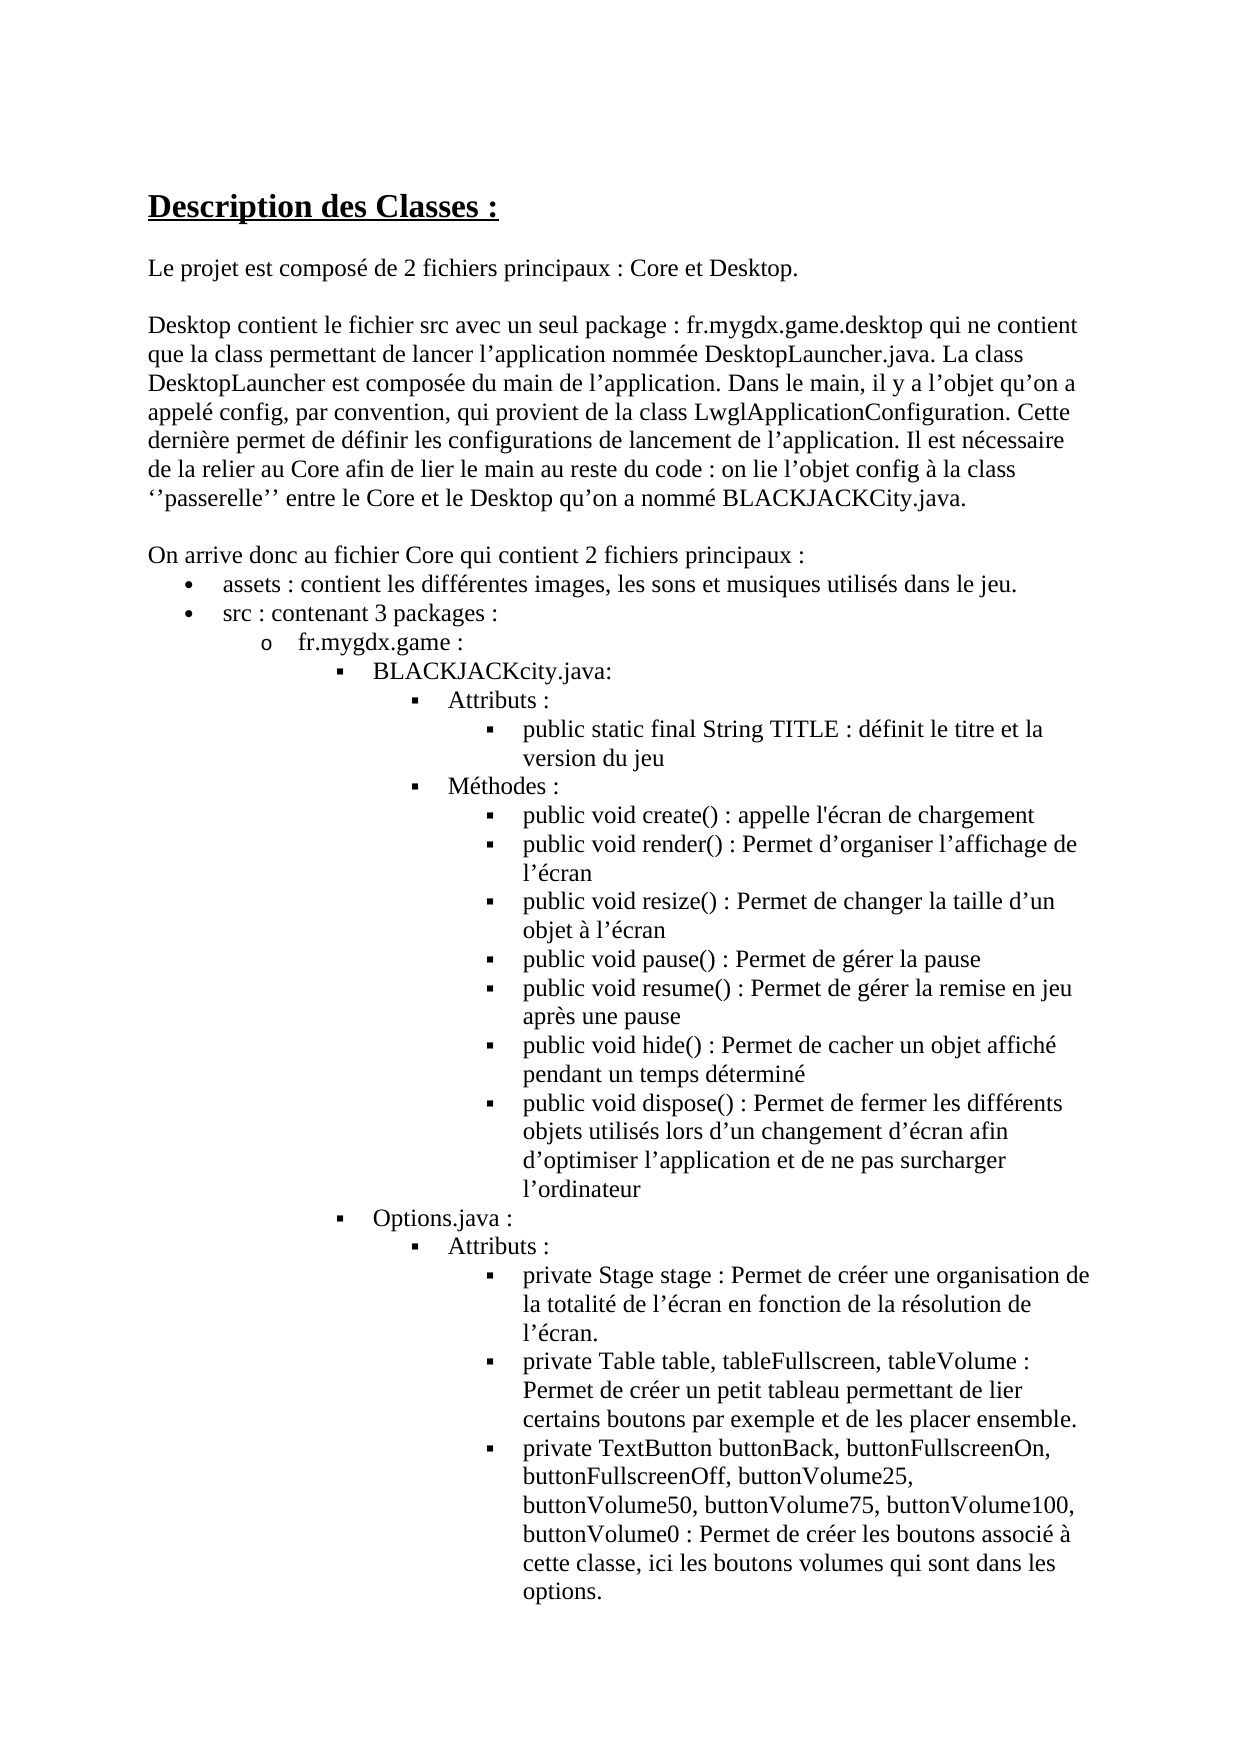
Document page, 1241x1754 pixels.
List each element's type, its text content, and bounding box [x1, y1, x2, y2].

list public void resize() : Permet de changer la taille d’un objet à l’écran [485, 886, 1093, 944]
text Le projet est composé de 2 fichiers principaux : Core et Desktop. [148, 253, 1093, 282]
text Description des Classes : [148, 186, 1093, 224]
list public void create() : appelle l'écran de chargement [485, 800, 1093, 829]
list Attributs : [410, 1231, 1093, 1260]
list assets : contient les différentes images, les sons et musiques utilisés dans le jeu. [185, 569, 1093, 598]
list public static final String TITLE : définit le titre et la version du jeu [485, 714, 1093, 771]
list public void render() : Permet d’organiser l’affichage de l’écran [485, 829, 1093, 886]
list fr.mygdx.game : [260, 627, 1093, 656]
list private Stage stage : Permet de créer une organisation de la totalité de l’écran en fonction de la résolution de l’écran. [485, 1260, 1093, 1346]
text On arrive donc au fichier Core qui contient 2 fichiers principaux : [148, 541, 1093, 569]
list public void pause() : Permet de gérer la pause [485, 944, 1093, 973]
list src : contenant 3 packages : [185, 598, 1093, 627]
list Options.java : [335, 1203, 1093, 1231]
list public void dispose() : Permet de fermer les différents objets utilisés lors d’un changement d’écran afin d’optimiser l’application et de ne pas surcharger l’ordinateur [485, 1088, 1093, 1203]
text Desktop contient le fichier src avec un seul package : fr.mygdx.game.desktop qui ne contient que la class permettant de lancer l’application nommée DesktopLauncher.java. La class DesktopLauncher est composée du main de l’application. Dans le main, il y a l’objet qu’on a appelé config, par convention, qui provient de la class LwglApplicationConfiguration. Cette dernière permet de définir les configurations de lancement de l’application. Il est nécessaire de la relier au Core afin de lier le main au reste du code : on lie l’objet config à la class ‘’passerelle’’ entre le Core et le Desktop qu’on a nommé BLACKJACKCity.java. [148, 311, 1093, 512]
list BLACKJACKcity.java: [335, 656, 1093, 685]
list private Table table, tableFullscreen, tableVolume : Permet de créer un petit tableau permettant de lier certains boutons par exemple et de les placer ensemble. [485, 1346, 1093, 1433]
list public void resume() : Permet de gérer la remise en jeu après une pause [485, 973, 1093, 1030]
list Méthodes : [410, 771, 1093, 800]
list private TextButton buttonBack, buttonFullscreenOn, buttonFullscreenOff, buttonVolume25, buttonVolume50, buttonVolume75, buttonVolume100, buttonVolume0 : Permet de créer les boutons associé à cette classe, ici les boutons volumes qui sont dans les options. [485, 1433, 1093, 1605]
list Attributs : [410, 685, 1093, 714]
list public void hide() : Permet de cacher un objet affiché pendant un temps déterminé [485, 1030, 1093, 1088]
